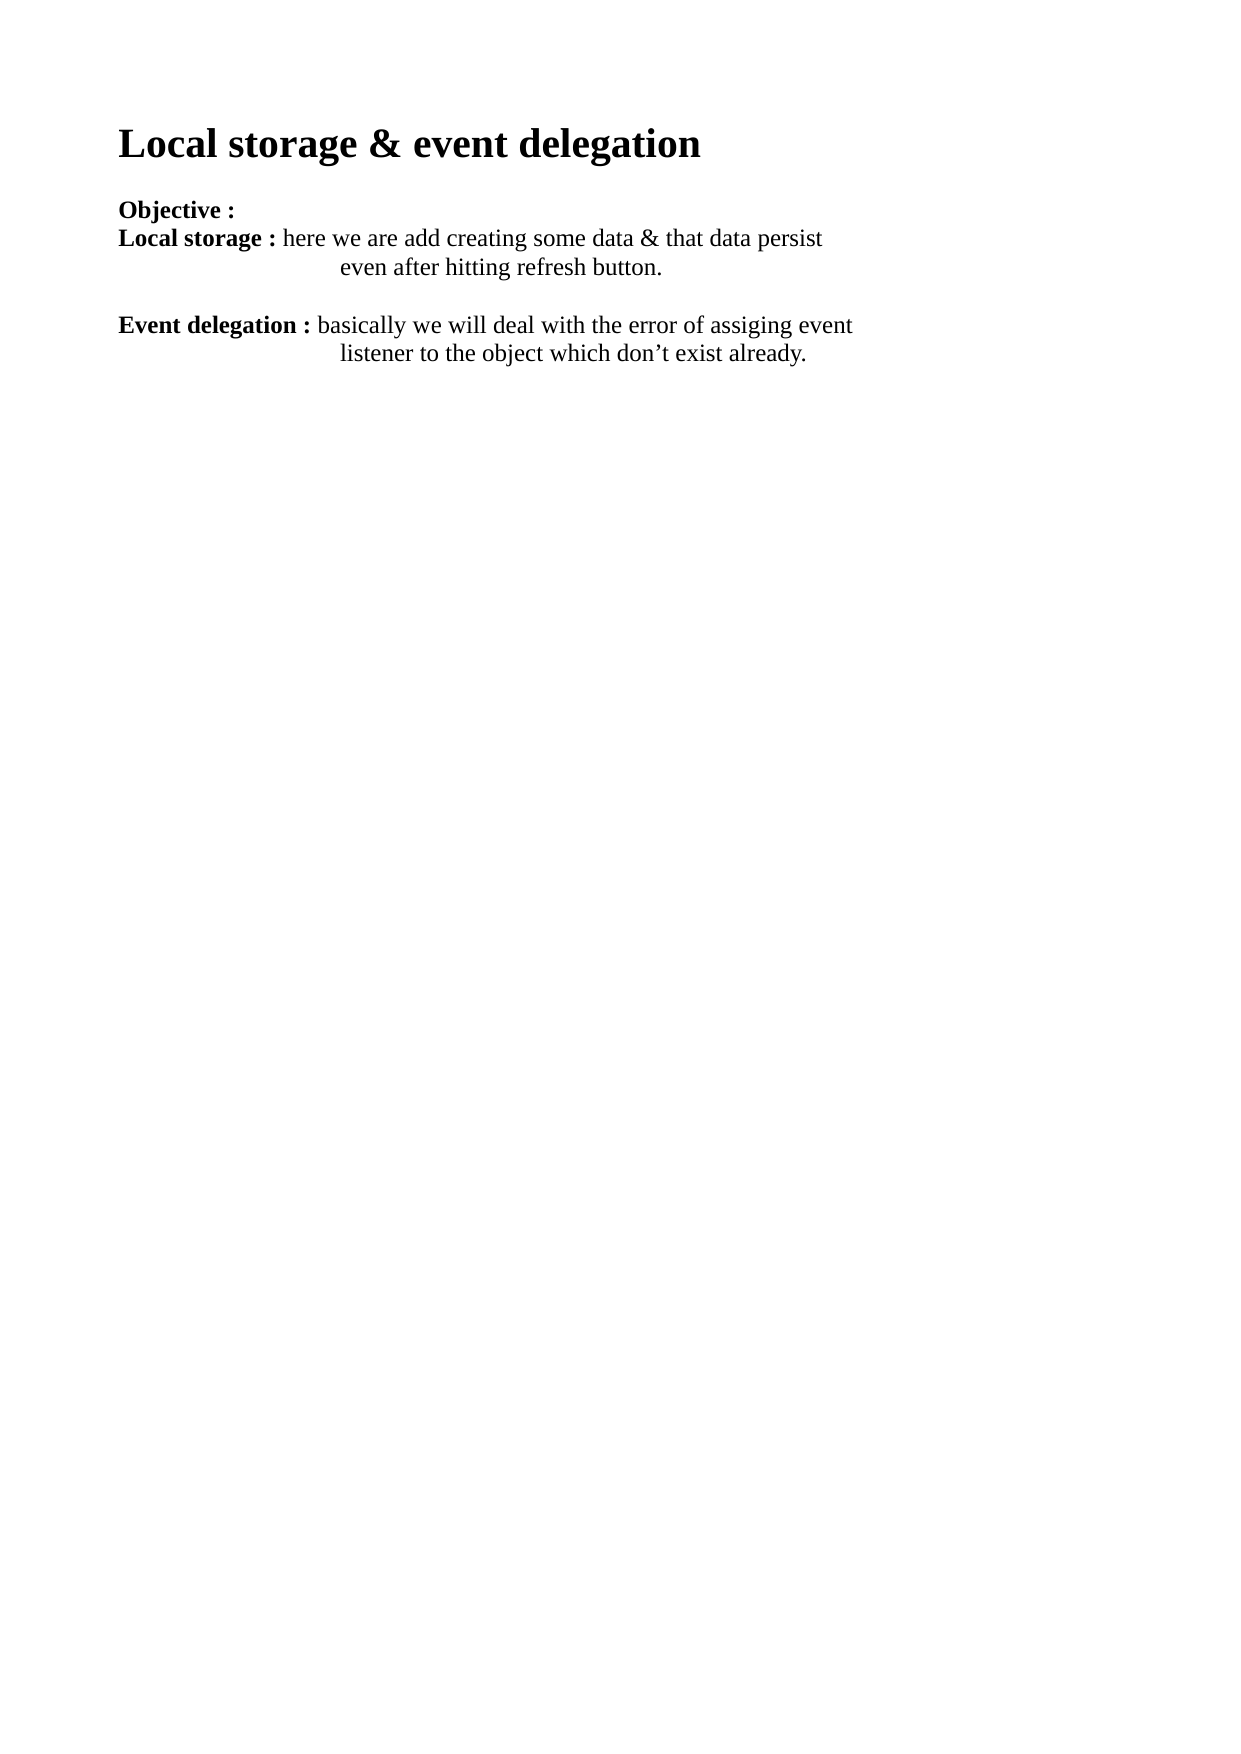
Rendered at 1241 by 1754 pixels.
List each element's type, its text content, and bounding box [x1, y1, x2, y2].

text Objective : [118, 195, 1122, 223]
text Local storage : here we are add creating some data & that data persist [118, 223, 1122, 252]
text Local storage & event delegation [118, 118, 1122, 166]
text Event delegation : basically we will deal with the error of assiging event [118, 310, 1122, 338]
text listener to the object which don’t exist already. [118, 338, 1122, 367]
text even after hitting refresh button. [118, 252, 1122, 281]
